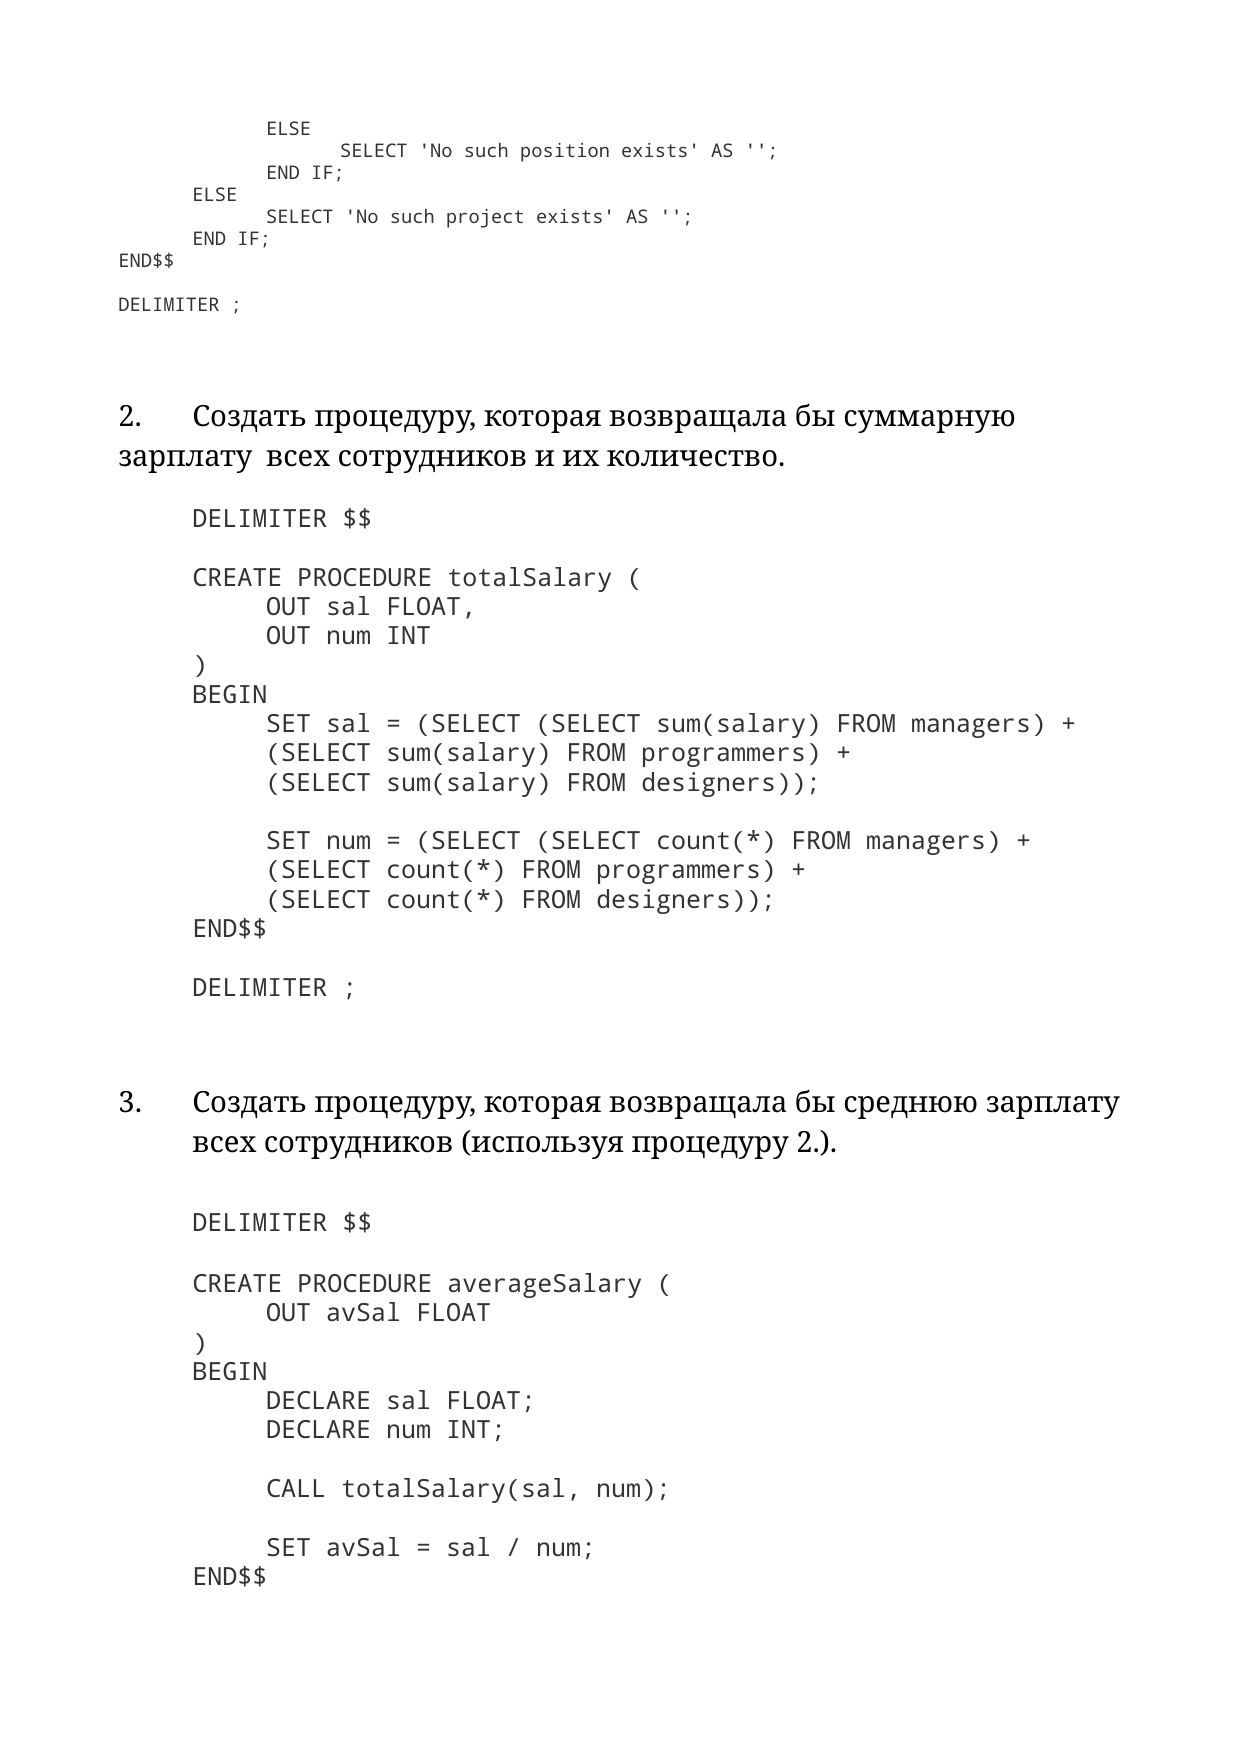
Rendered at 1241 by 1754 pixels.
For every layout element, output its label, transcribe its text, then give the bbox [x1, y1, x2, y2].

text (SELECT sum(salary) FROM programmers) + [118, 738, 1122, 768]
text END$$ [118, 914, 1122, 943]
text DELIMITER $$ [118, 1161, 1122, 1240]
text (SELECT count(*) FROM designers)); [118, 885, 1122, 914]
text BEGIN [118, 1357, 1122, 1386]
text ELSE [118, 118, 1122, 140]
text SET num = (SELECT (SELECT count(*) FROM managers) + [118, 826, 1122, 856]
text END$$ [118, 250, 1122, 272]
text BEGIN [118, 680, 1122, 709]
text ) [118, 651, 1122, 680]
text END$$ [118, 1562, 1122, 1591]
text SELECT 'No such project exists' AS ''; [118, 206, 1122, 228]
text DELIMITER ; [118, 973, 1122, 1002]
text ) [118, 1328, 1122, 1357]
text SET sal = (SELECT (SELECT sum(salary) FROM managers) + [118, 709, 1122, 738]
text OUT num INT [118, 621, 1122, 651]
text 2. Создать процедуру, которая возвращала бы суммарную зарплату всех сотрудников и их количество. [118, 316, 1122, 475]
text END IF; [118, 228, 1122, 250]
text DECLARE num INT; [118, 1416, 1122, 1445]
text CREATE PROCEDURE averageSalary ( [118, 1269, 1122, 1299]
text OUT sal FLOAT, [118, 592, 1122, 621]
text ELSE [118, 184, 1122, 206]
text (SELECT sum(salary) FROM designers)); [118, 768, 1122, 797]
text CALL totalSalary(sal, num); [118, 1474, 1122, 1503]
text DELIMITER $$ [118, 504, 1122, 534]
text SET avSal = sal / num; [118, 1533, 1122, 1562]
text END IF; [118, 162, 1122, 184]
text (SELECT count(*) FROM programmers) + [118, 856, 1122, 885]
text OUT avSal FLOAT [118, 1299, 1122, 1328]
text 3. Создать процедуру, которая возвращала бы среднюю зарплату всех сотрудников (используя процедуру 2.). [118, 1002, 1122, 1161]
text DELIMITER ; [118, 294, 1122, 316]
text CREATE PROCEDURE totalSalary ( [118, 563, 1122, 592]
text SELECT 'No such position exists' AS ''; [118, 140, 1122, 162]
text DECLARE sal FLOAT; [118, 1386, 1122, 1416]
